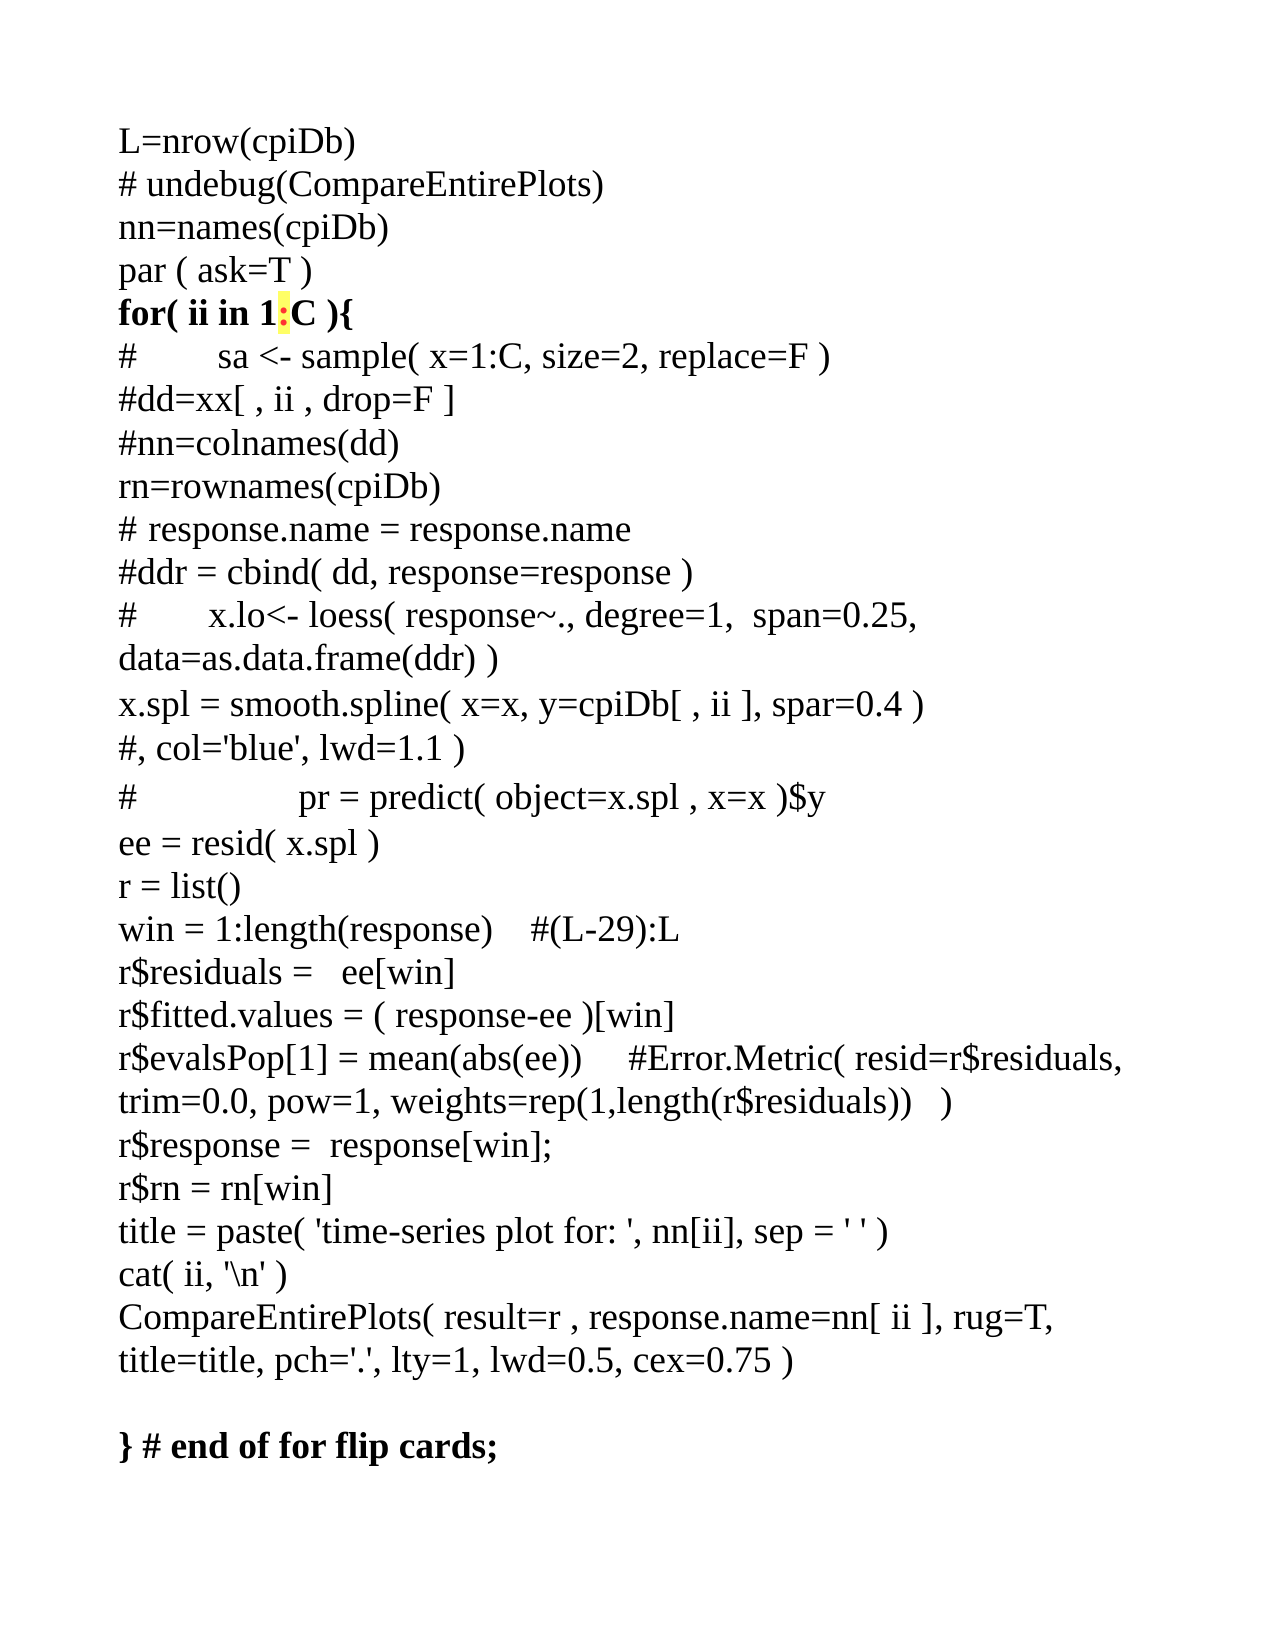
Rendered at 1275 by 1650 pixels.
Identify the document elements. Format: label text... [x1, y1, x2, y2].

text CompareEntirePlots( result=r , response.name=nn[ ii ], rug=T, title=title, pch='.', lty=1, lwd=0.5, cex=0.75 ) [118, 1294, 1157, 1381]
text par ( ask=T ) [118, 247, 1157, 291]
text # response.name = response.name [118, 506, 1157, 549]
text ee = resid( x.spl ) [118, 820, 1157, 863]
text L=nrow(cpiDb) [118, 118, 1157, 161]
text r$residuals = ee[win] [118, 949, 1157, 993]
text win = 1:length(response) #(L-29):L [118, 906, 1157, 949]
text x.spl = smooth.spline( x=x, y=cpiDb[ , ii ], spar=0.4 ) #, col='blue', lwd=1.1 ) [118, 682, 1157, 768]
text # pr = predict( object=x.spl , x=x )$y [118, 774, 1157, 817]
text for( ii in 1:C ){ [118, 291, 1157, 334]
text } # end of for flip cards; [118, 1424, 1157, 1467]
text r = list() [118, 863, 1157, 906]
text #nn=colnames(dd) [118, 420, 1157, 463]
text #ddr = cbind( dd, response=response ) [118, 549, 1157, 592]
text cat( ii, '\n' ) [118, 1251, 1157, 1294]
text title = paste( 'time-series plot for: ', nn[ii], sep = ' ' ) [118, 1208, 1157, 1251]
text # undebug(CompareEntirePlots) [118, 161, 1157, 204]
text r$evalsPop[1] = mean(abs(ee)) #Error.Metric( resid=r$residuals, trim=0.0, pow=1, weights=rep(1,length(r$residuals)) ) [118, 1036, 1157, 1122]
text r$fitted.values = ( response-ee )[win] [118, 993, 1157, 1036]
text # x.lo<- loess( response~., degree=1, span=0.25, data=as.data.frame(ddr) ) [118, 592, 1157, 679]
text r$rn = rn[win] [118, 1165, 1157, 1208]
text # sa <- sample( x=1:C, size=2, replace=F ) [118, 334, 1157, 377]
text rn=rownames(cpiDb) [118, 463, 1157, 506]
text r$response = response[win]; [118, 1122, 1157, 1165]
text nn=names(cpiDb) [118, 204, 1157, 247]
text #dd=xx[ , ii , drop=F ] [118, 377, 1157, 420]
